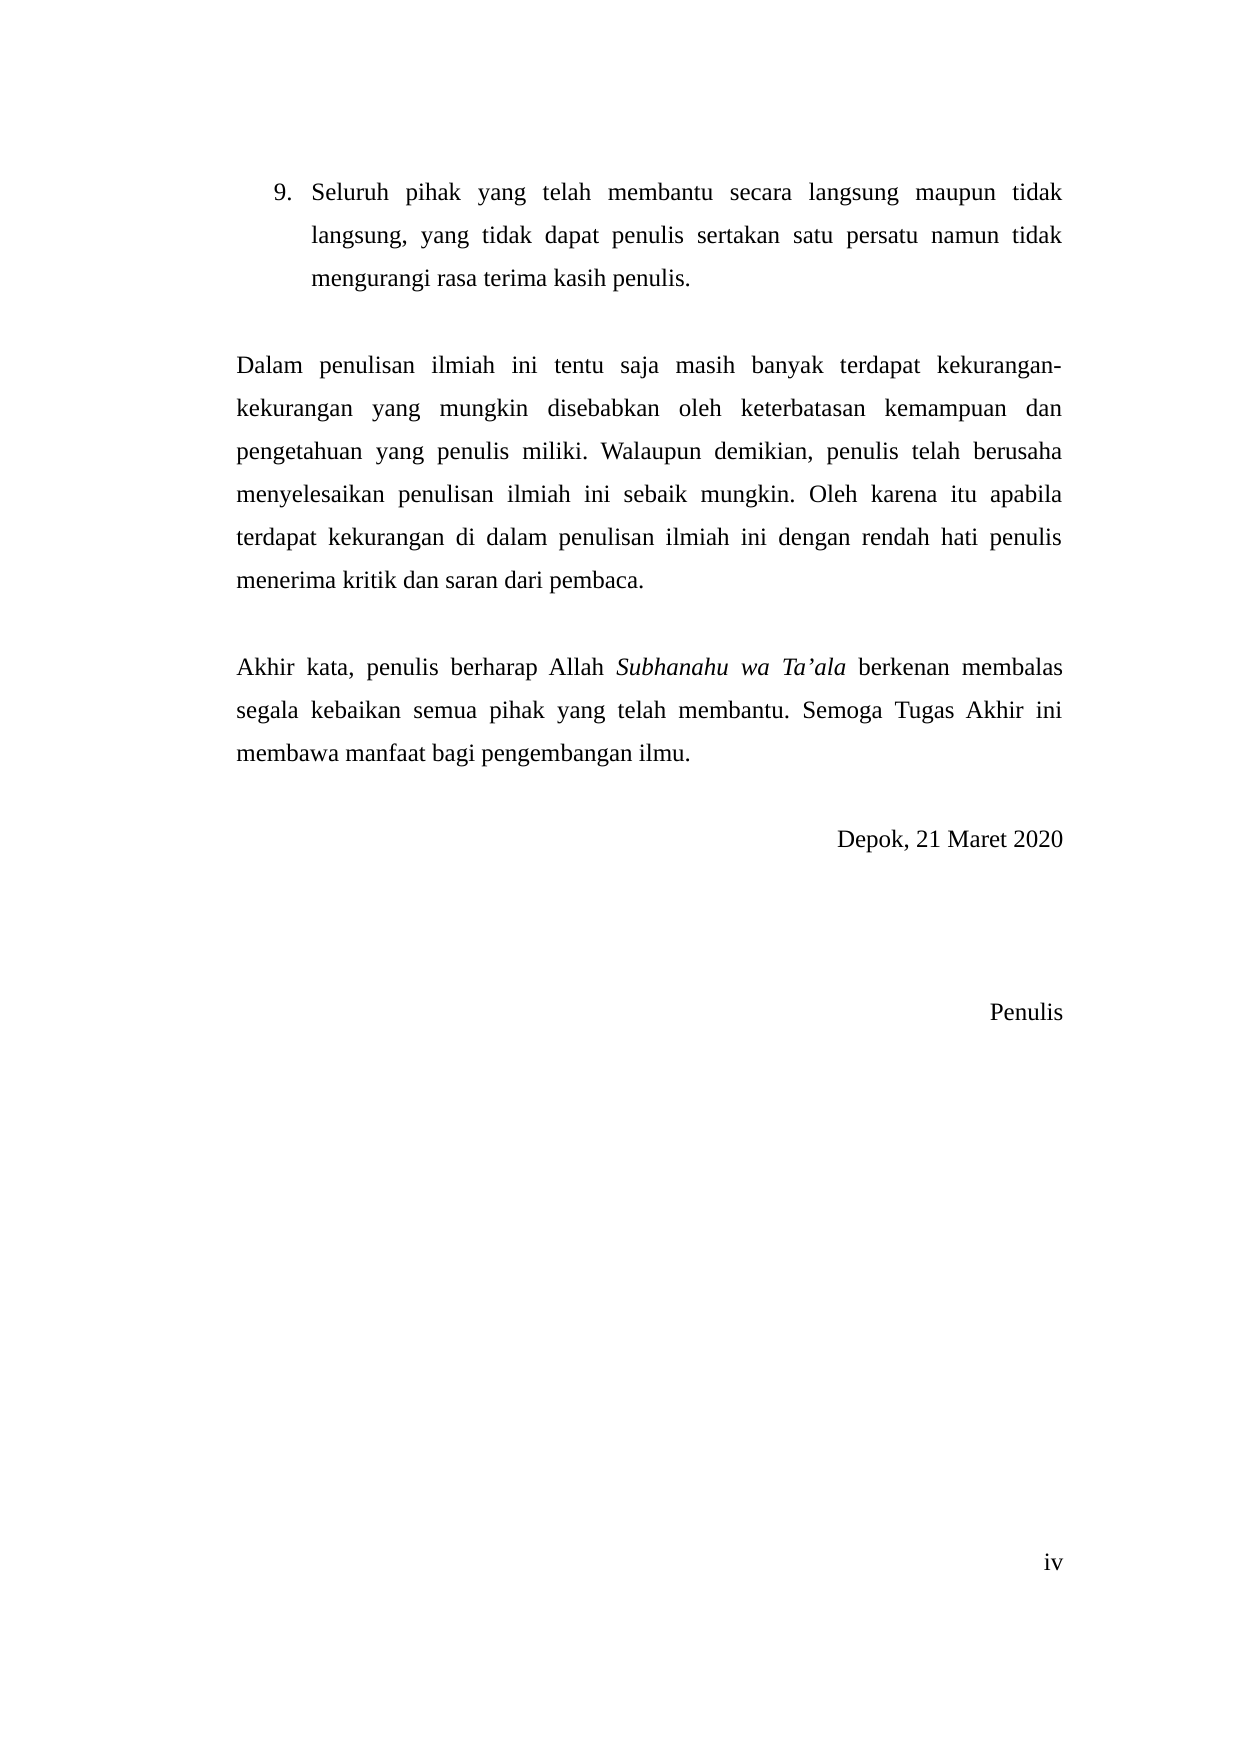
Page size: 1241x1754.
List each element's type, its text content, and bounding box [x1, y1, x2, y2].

text Depok, 21 Maret 2020 [236, 824, 1063, 853]
list Seluruh pihak yang telah membantu secara langsung maupun tidak langsung, yang tidak dapat penulis sertakan satu persatu namun tidak mengurangi rasa terima kasih penulis. [274, 177, 1063, 292]
text Dalam penulisan ilmiah ini tentu saja masih banyak terdapat kekurangan-kekurangan yang mungkin disebabkan oleh keterbatasan kemampuan dan pengetahuan yang penulis miliki. Walaupun demikian, penulis telah berusaha menyelesaikan penulisan ilmiah ini sebaik mungkin. Oleh karena itu apabila terdapat kekurangan di dalam penulisan ilmiah ini dengan rendah hati penulis menerima kritik dan saran dari pembaca. [236, 350, 1063, 594]
text Penulis [236, 997, 1063, 1025]
text Akhir kata, penulis berharap Allah Subhanahu wa Ta’ala berkenan membalas segala kebaikan semua pihak yang telah membantu. Semoga Tugas Akhir ini membawa manfaat bagi pengembangan ilmu. [236, 652, 1063, 767]
